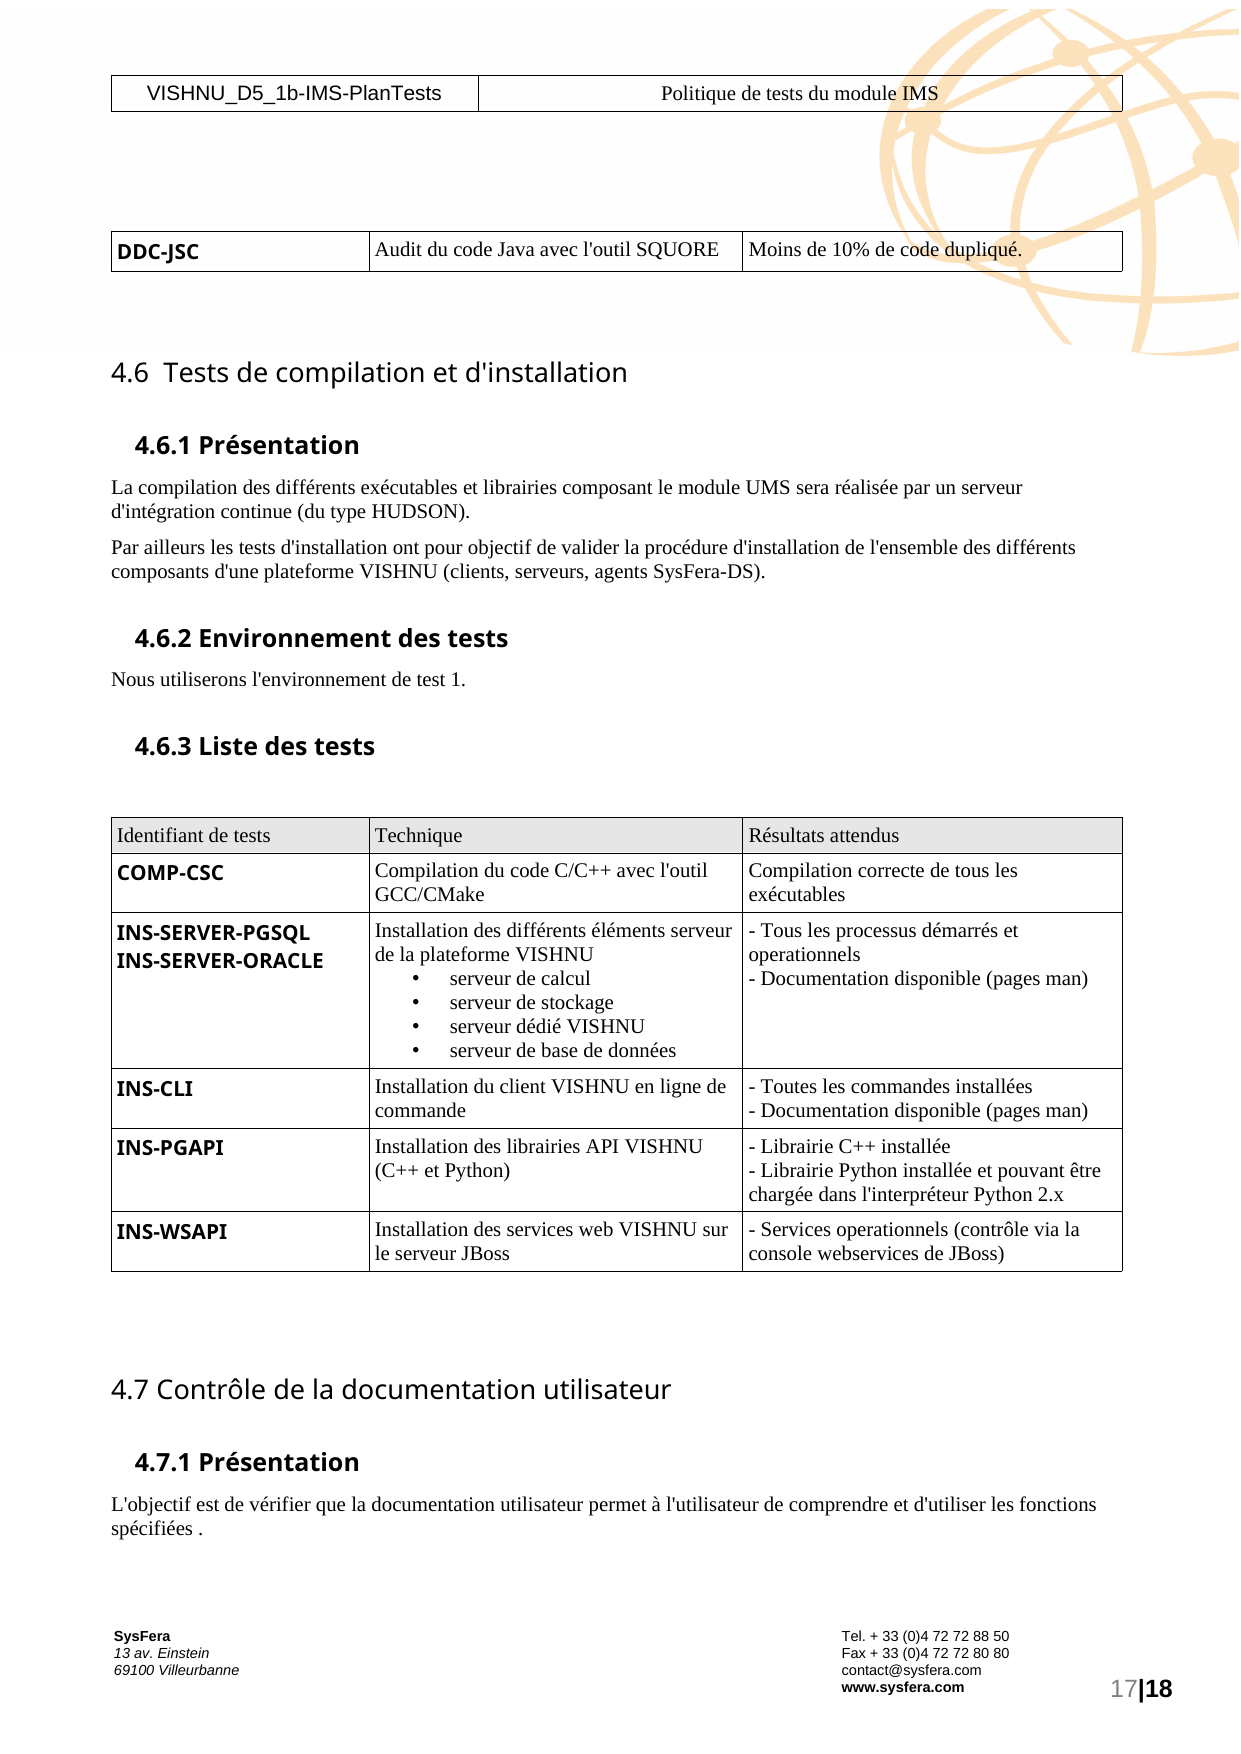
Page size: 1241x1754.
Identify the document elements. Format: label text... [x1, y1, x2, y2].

subtitle Tests de compilation et d'installation [111, 357, 1122, 391]
subtitle Liste des tests [134, 729, 1122, 763]
table_cell INS-PGAPI [112, 1129, 369, 1211]
table_header Identifiant de tests [112, 818, 369, 852]
table_cell Installation des librairies API VISHNU (C++ et Python) [370, 1129, 742, 1211]
table_cell - Toutes les commandes installées - Documentation disponible (pages man) [743, 1069, 1122, 1128]
table_cell COMP-CSC [112, 854, 369, 912]
text L'objectif est de vérifier que la documentation utilisateur permet à l'utilisateur de comprendre et d'utiliser les fonctions spécifiées . [111, 1492, 1122, 1540]
text Par ailleurs les tests d'installation ont pour objectif de valider la procédure d'installation de l'ensemble des différents composants d'une plateforme VISHNU (clients, serveurs, agents SysFera-DS). [111, 535, 1122, 583]
table_cell Compilation correcte de tous les exécutables [743, 854, 1122, 912]
table_cell INS-CLI [112, 1069, 369, 1128]
subtitle Contrôle de la documentation utilisateur [111, 1371, 1122, 1407]
table_cell INS-SERVER-PGSQL INS-SERVER-ORACLE [112, 913, 369, 1068]
subtitle Environnement des tests [134, 621, 1122, 655]
table_cell - Librairie C++ installée - Librairie Python installée et pouvant être chargée dans l'interpréteur Python 2.x [743, 1129, 1122, 1211]
picture [1, 9, 1239, 356]
text Nous utiliserons l'environnement de test 1. [111, 667, 1122, 691]
table_cell INS-WSAPI [112, 1212, 369, 1271]
table_cell - Tous les processus démarrés et operationnels - Documentation disponible (pages man) [743, 913, 1122, 1068]
text La compilation des différents exécutables et librairies composant le module UMS sera réalisée par un serveur d'intégration continue (du type HUDSON). [111, 474, 1122, 523]
table_cell Installation des différents éléments serveur de la plateforme VISHNU serveur de calcul serveur de stockage serveur dédié VISHNU serveur de base de données [370, 913, 742, 1068]
subtitle Présentation [134, 428, 1122, 462]
table_cell - Services operationnels (contrôle via la console webservices de JBoss) [743, 1212, 1122, 1271]
table_cell Installation des services web VISHNU sur le serveur JBoss [370, 1212, 742, 1271]
table_cell Compilation du code C/C++ avec l'outil GCC/CMake [370, 854, 742, 912]
table_header Technique [370, 818, 742, 852]
table_cell Installation du client VISHNU en ligne de commande [370, 1069, 742, 1128]
table_header Résultats attendus [743, 818, 1122, 852]
subtitle Présentation [134, 1445, 1122, 1479]
